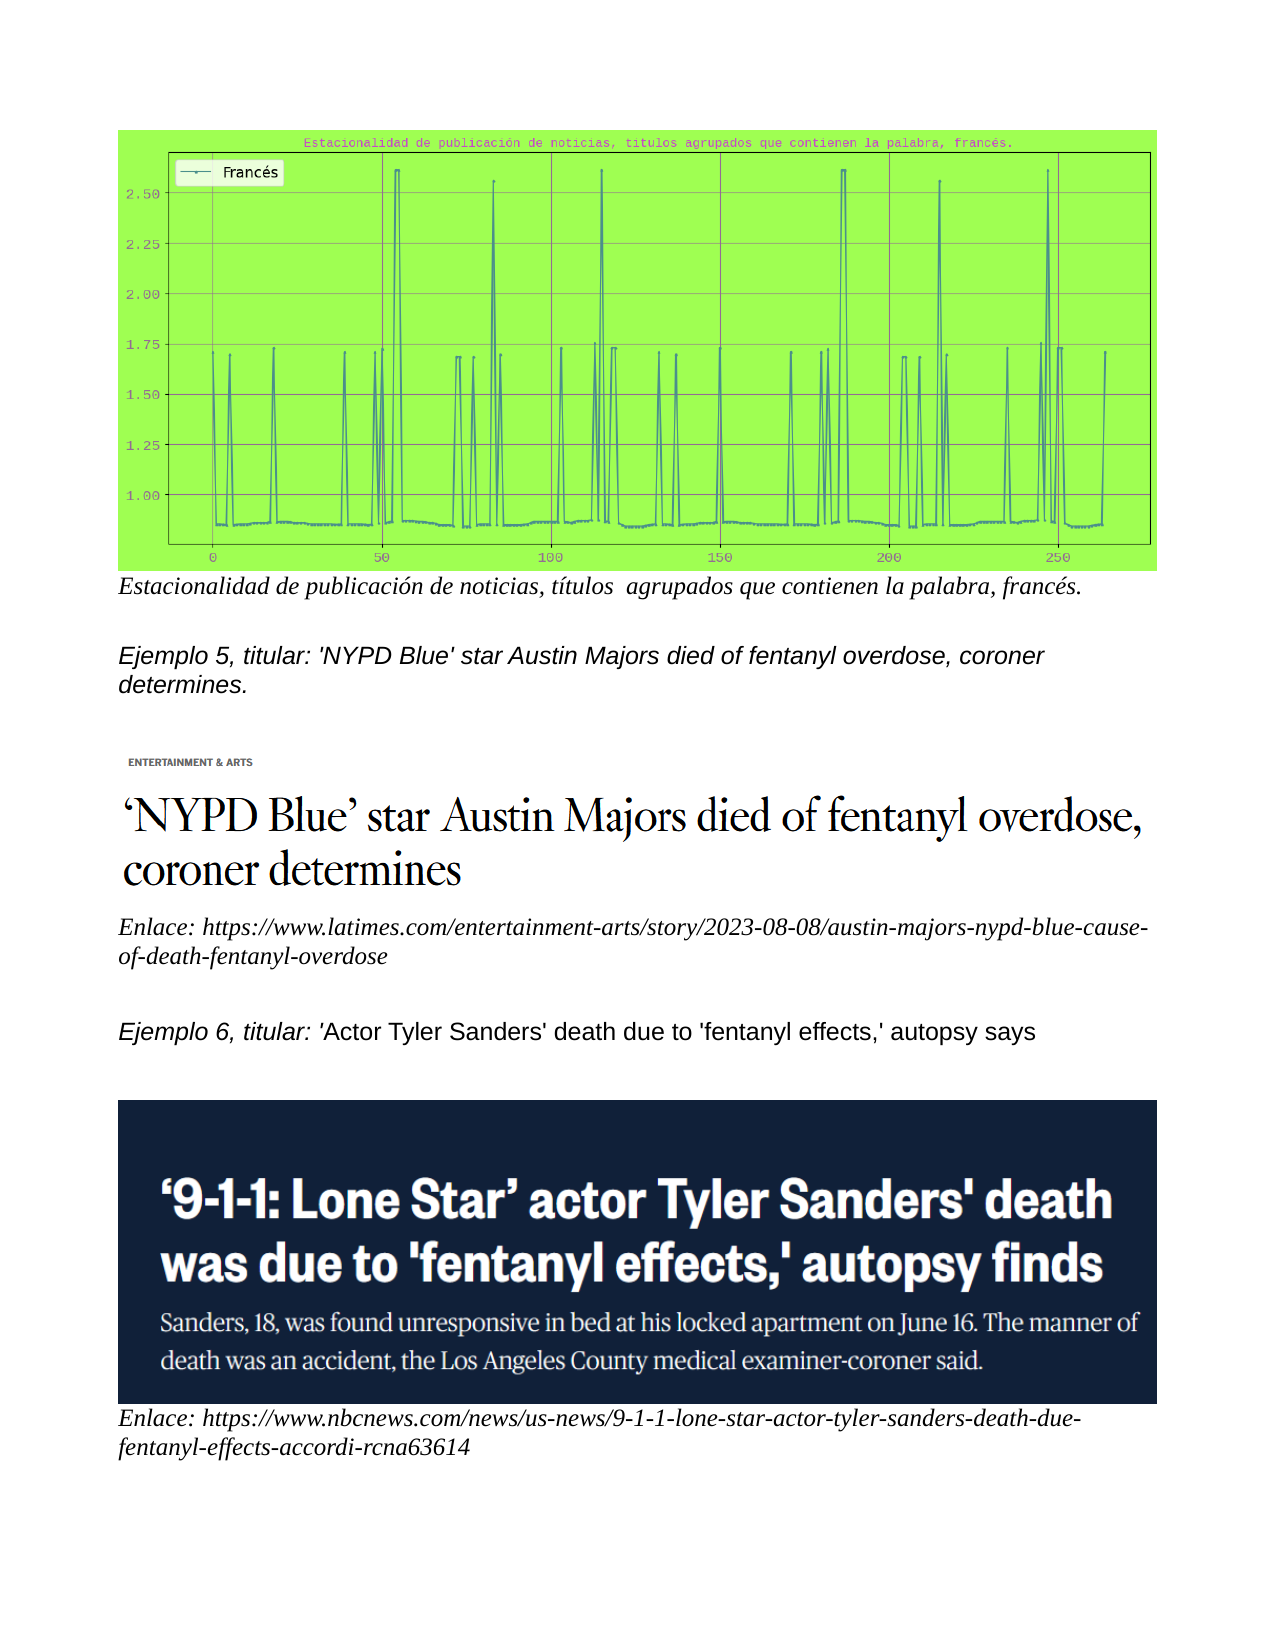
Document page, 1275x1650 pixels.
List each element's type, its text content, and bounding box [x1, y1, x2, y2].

picture [118, 130, 1157, 571]
text Enlace: https://www.nbcnews.com/news/us-news/9-1-1-lone-star-actor-tyler-sanders-death-due-fentanyl-effects-accordi-rcna63614 [118, 1404, 1157, 1461]
text Estacionalidad de publicación de noticias, títulos agrupados que contienen la palabra, francés. [118, 571, 1157, 599]
subtitle Ejemplo 6, titular: 'Actor Tyler Sanders' death due to 'fentanyl effects,' autopsy says [118, 1017, 1157, 1046]
text Ejemplo 5, titular: 'NYPD Blue' star Austin Majors died of fentanyl overdose, coroner determines. [118, 641, 1157, 698]
picture [118, 739, 1157, 913]
picture [118, 1100, 1157, 1404]
text Enlace: https://www.latimes.com/entertainment-arts/story/2023-08-08/austin-majors-nypd-blue-cause-of-death-fentanyl-overdose [118, 913, 1157, 970]
